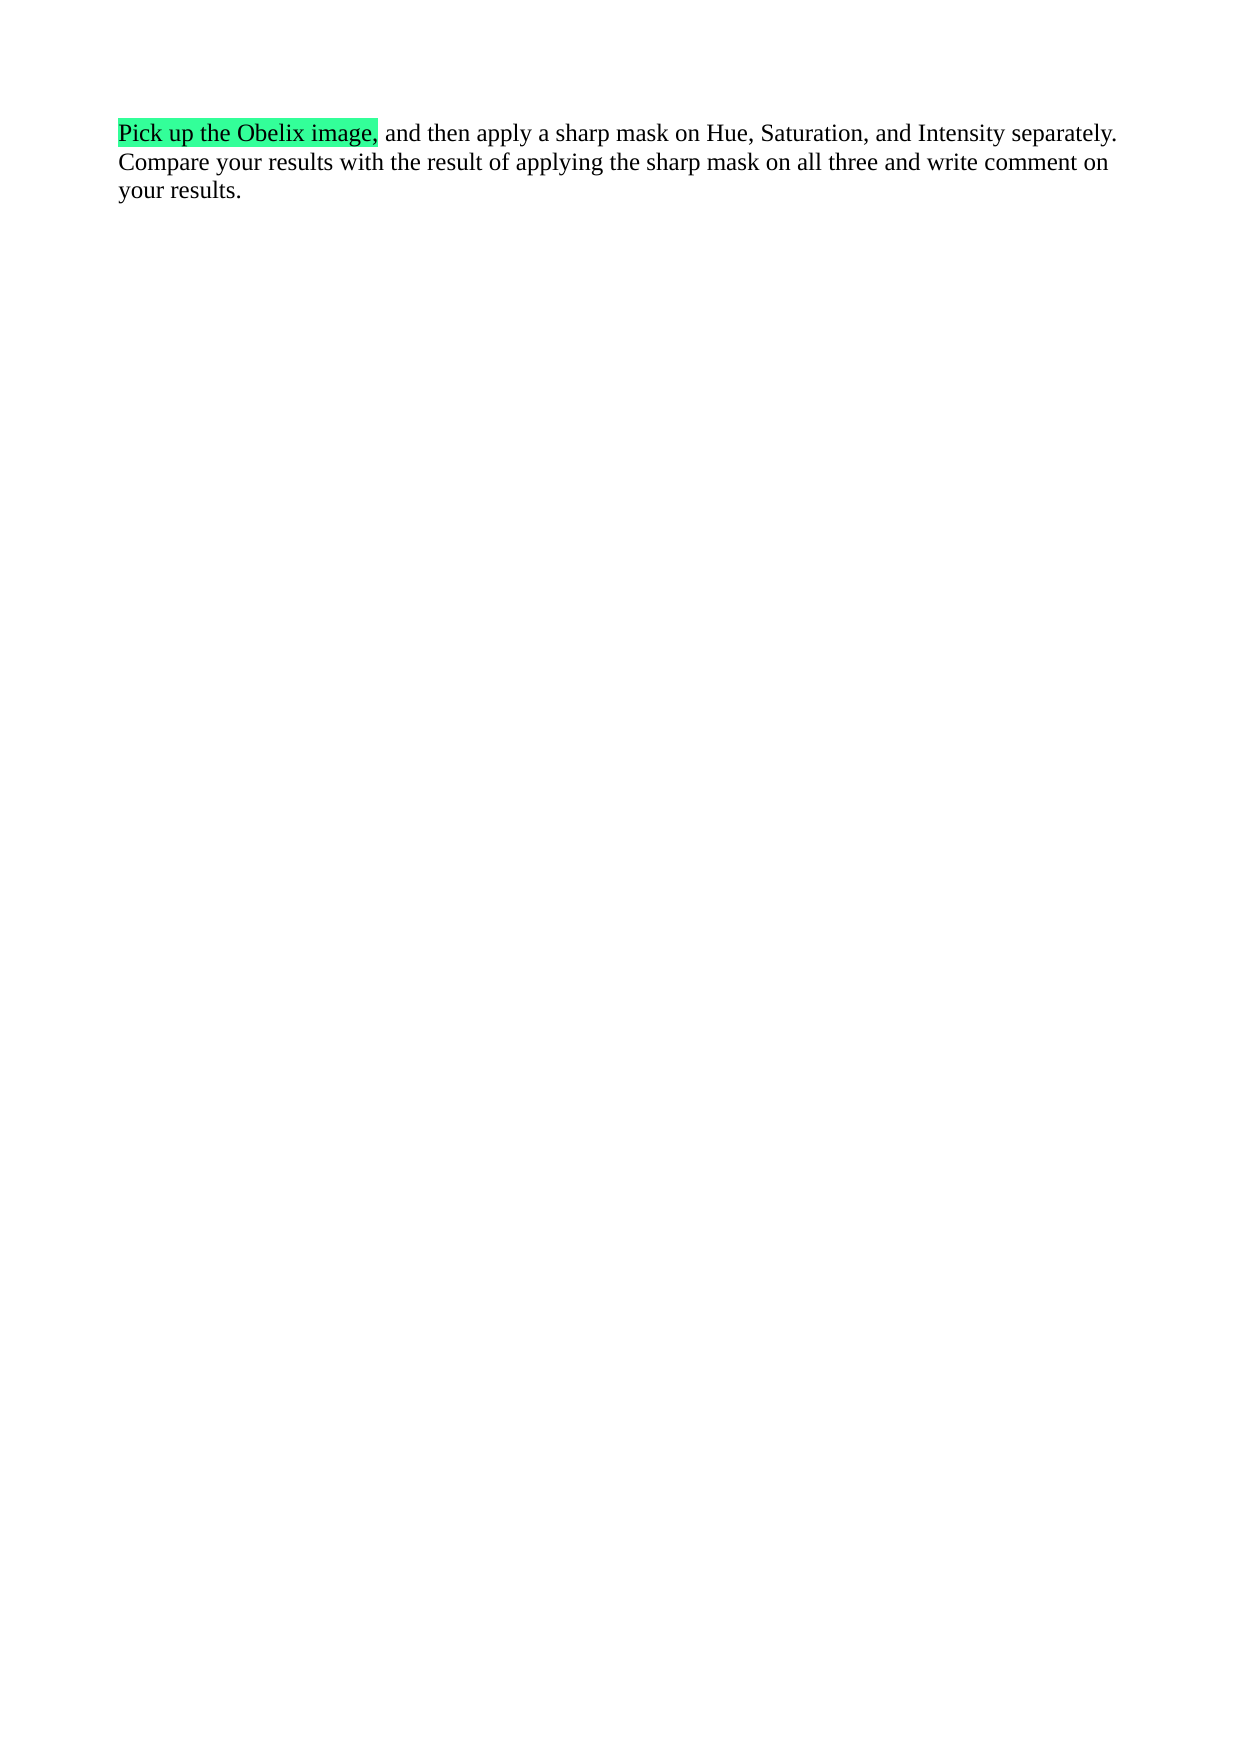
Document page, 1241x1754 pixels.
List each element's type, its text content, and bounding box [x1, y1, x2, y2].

text Pick up the Obelix image, and then apply a sharp mask on Hue, Saturation, and Intensity separately. Compare your results with the result of applying the sharp mask on all three and write comment on your results. [118, 118, 1122, 204]
